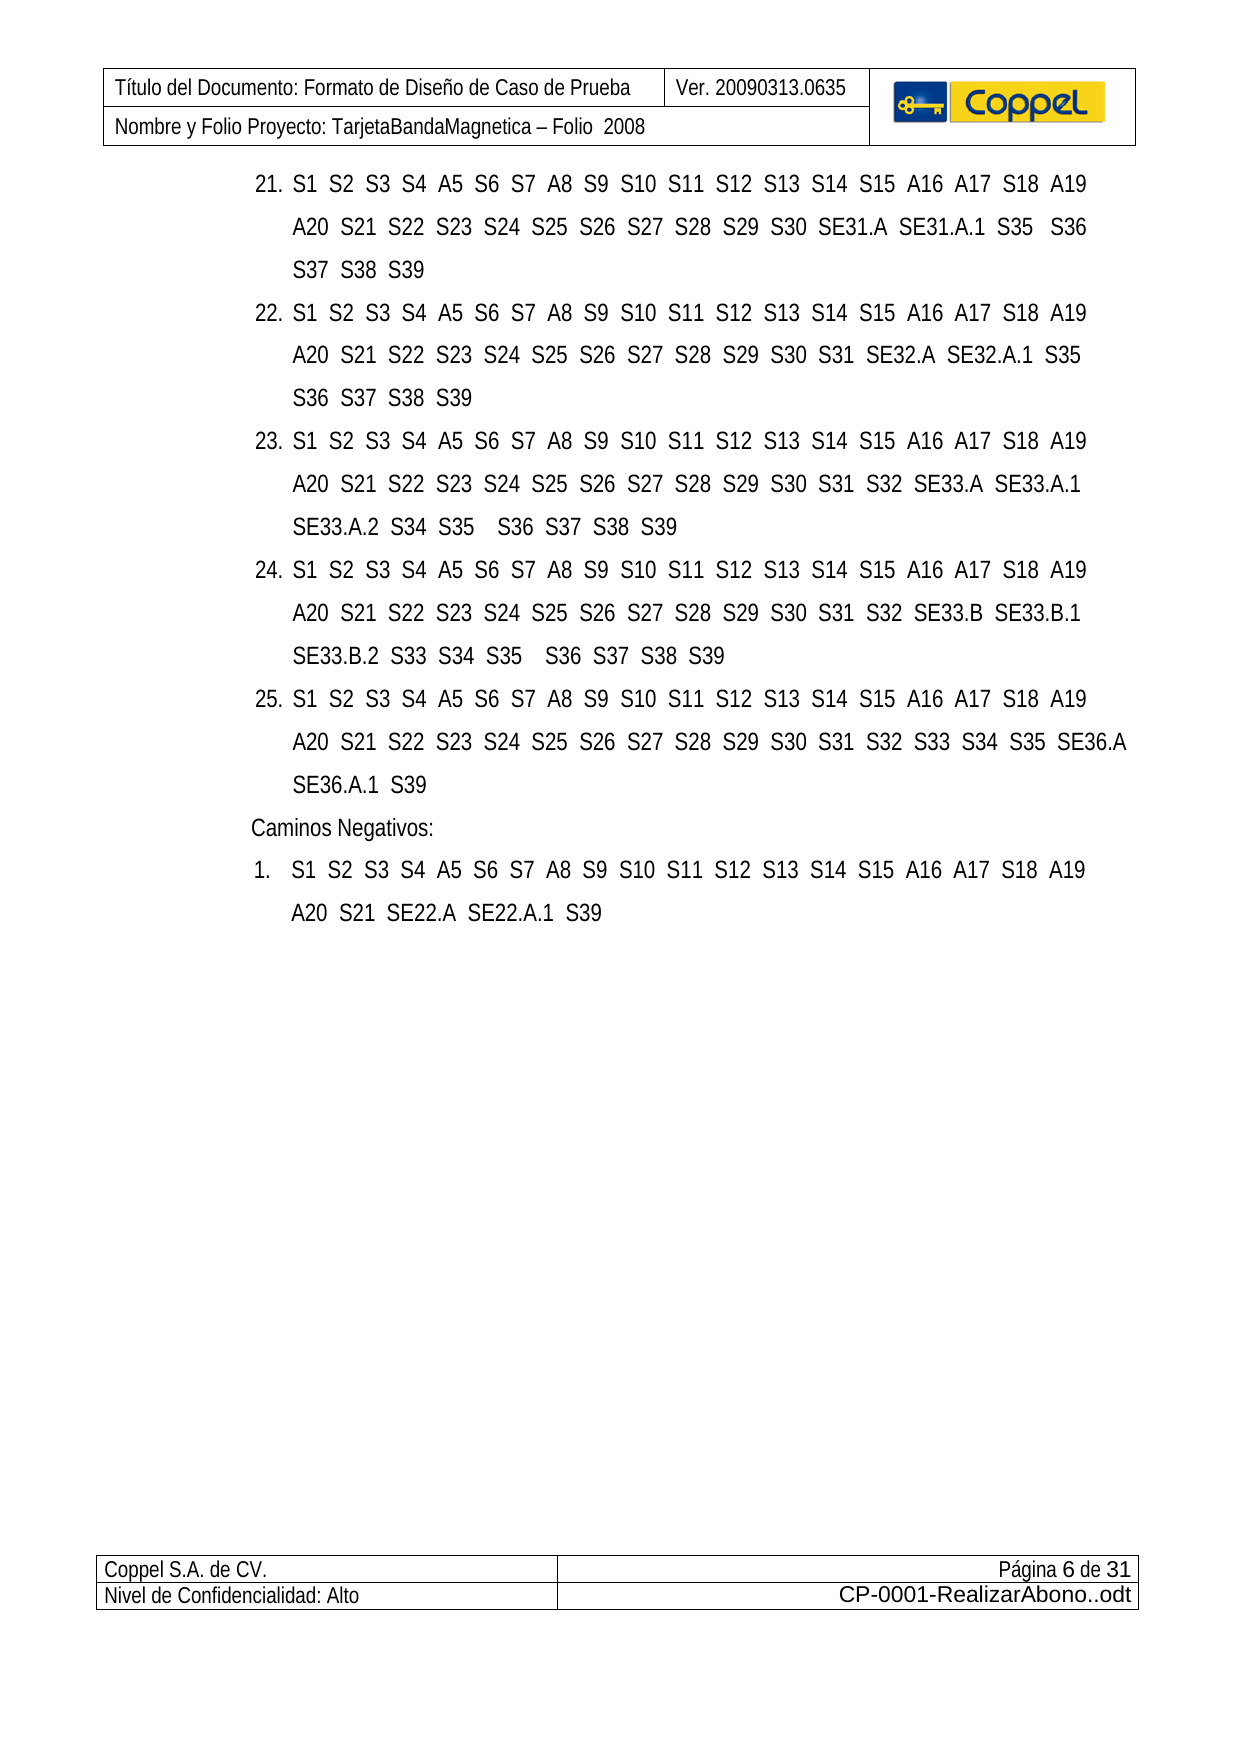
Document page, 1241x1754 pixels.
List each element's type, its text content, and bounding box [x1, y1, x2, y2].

list S1 S2 S3 S4 A5 S6 S7 A8 S9 S10 S11 S12 S13 S14 S15 A16 A17 S18 A19 A20 S21 S22 S23 S24 S25 S26 S27 S28 S29 S30 S31 S32 S33 S34 S35 SE36.A SE36.A.1 S39 [255, 684, 1131, 798]
list S1 S2 S3 S4 A5 S6 S7 A8 S9 S10 S11 S12 S13 S14 S15 A16 A17 S18 A19 A20 S21 S22 S23 S24 S25 S26 S27 S28 S29 S30 SE31.A SE31.A.1 S35 S36 S37 S38 S39 [255, 169, 1131, 283]
list S1 S2 S3 S4 A5 S6 S7 A8 S9 S10 S11 S12 S13 S14 S15 A16 A17 S18 A19 A20 S21 S22 S23 S24 S25 S26 S27 S28 S29 S30 S31 S32 SE33.B SE33.B.1 SE33.B.2 S33 S34 S35 S36 S37 S38 S39 [255, 555, 1131, 669]
list S1 S2 S3 S4 A5 S6 S7 A8 S9 S10 S11 S12 S13 S14 S15 A16 A17 S18 A19 A20 S21 S22 S23 S24 S25 S26 S27 S28 S29 S30 S31 S32 SE33.A SE33.A.1 SE33.A.2 S34 S35 S36 S37 S38 S39 [255, 426, 1131, 541]
text Caminos Negativos: [251, 813, 1131, 841]
list S1 S2 S3 S4 A5 S6 S7 A8 S9 S10 S11 S12 S13 S14 S15 A16 A17 S18 A19 A20 S21 S22 S23 S24 S25 S26 S27 S28 S29 S30 S31 SE32.A SE32.A.1 S35 S36 S37 S38 S39 [255, 298, 1131, 412]
list S1 S2 S3 S4 A5 S6 S7 A8 S9 S10 S11 S12 S13 S14 S15 A16 A17 S18 A19 A20 S21 SE22.A SE22.A.1 S39 [253, 856, 1131, 927]
